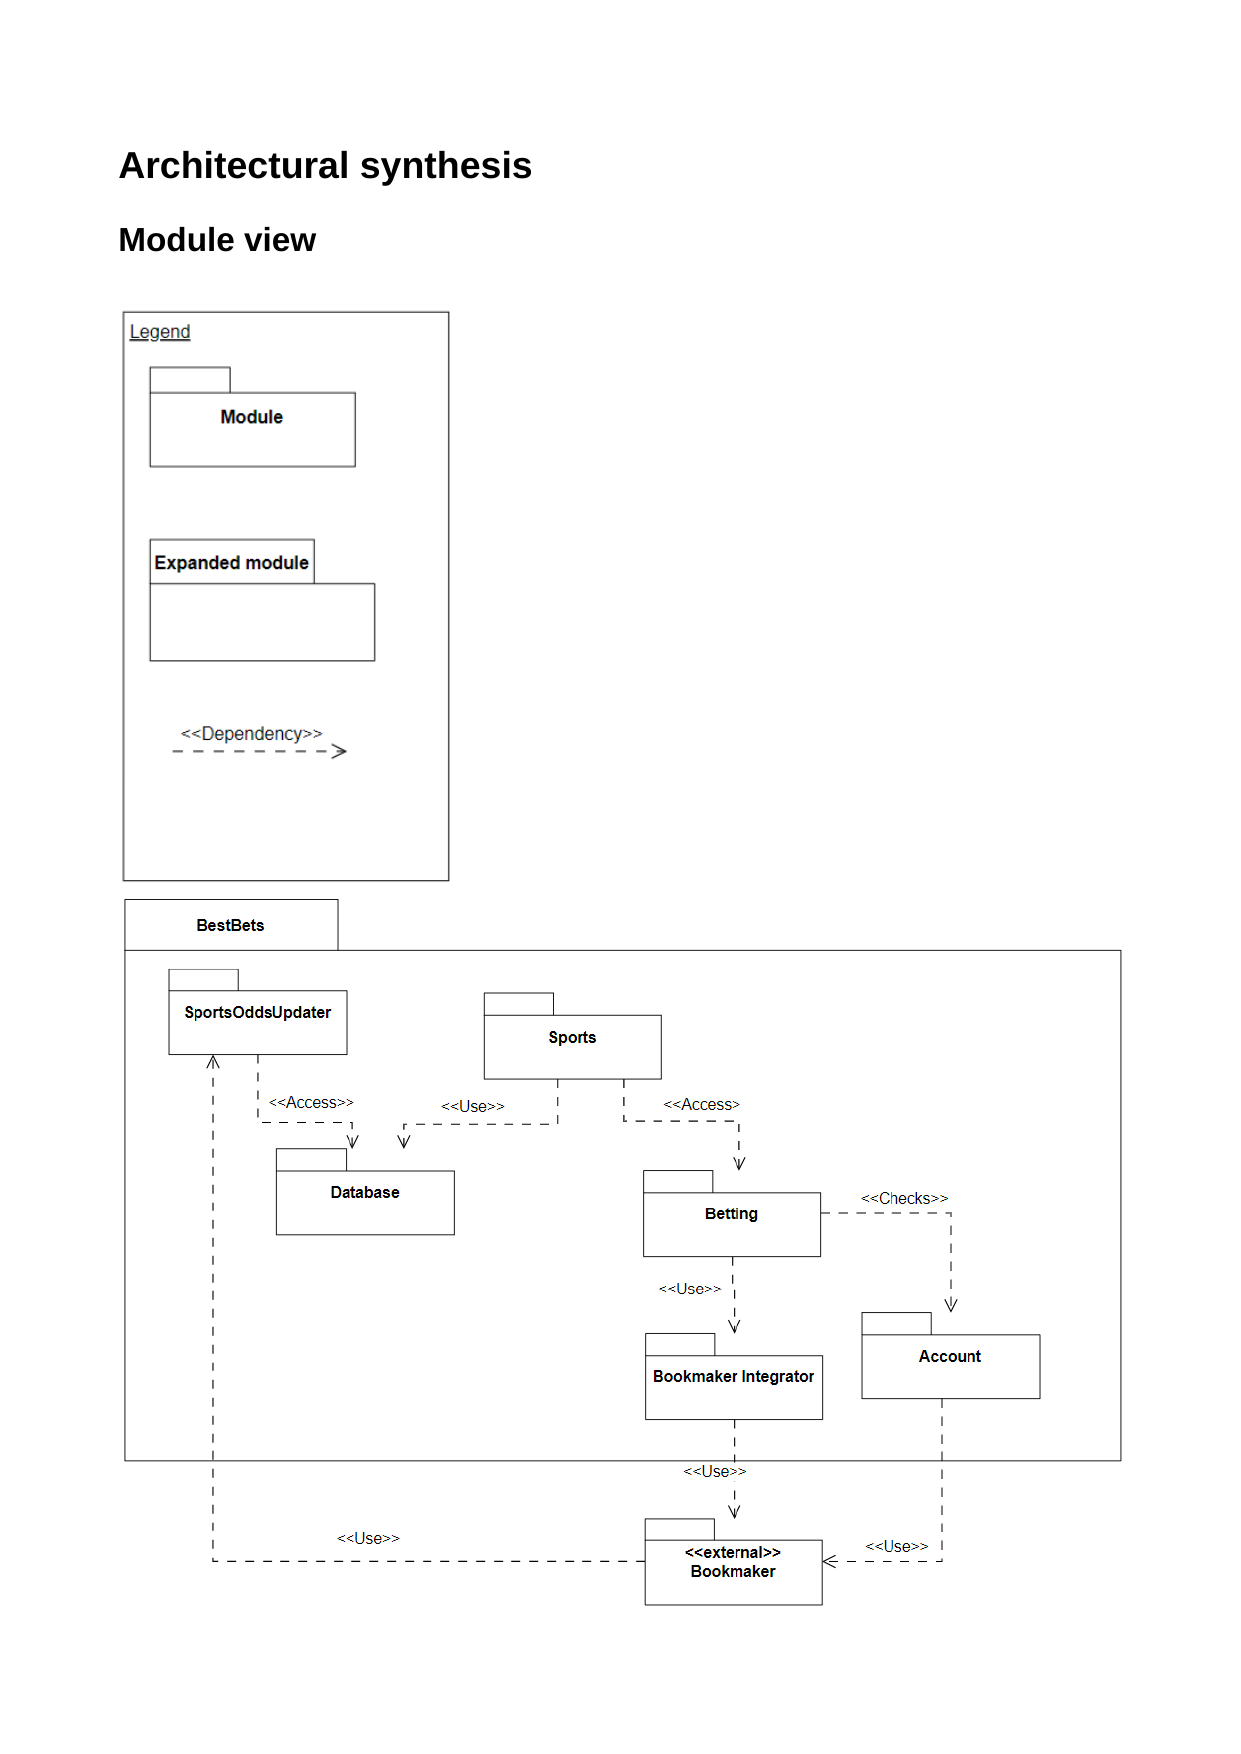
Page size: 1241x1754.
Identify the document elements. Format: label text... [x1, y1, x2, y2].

subtitle Architectural synthesis [118, 143, 1122, 186]
subtitle Module view [118, 219, 1122, 258]
picture [118, 890, 1123, 1610]
picture [118, 305, 454, 887]
